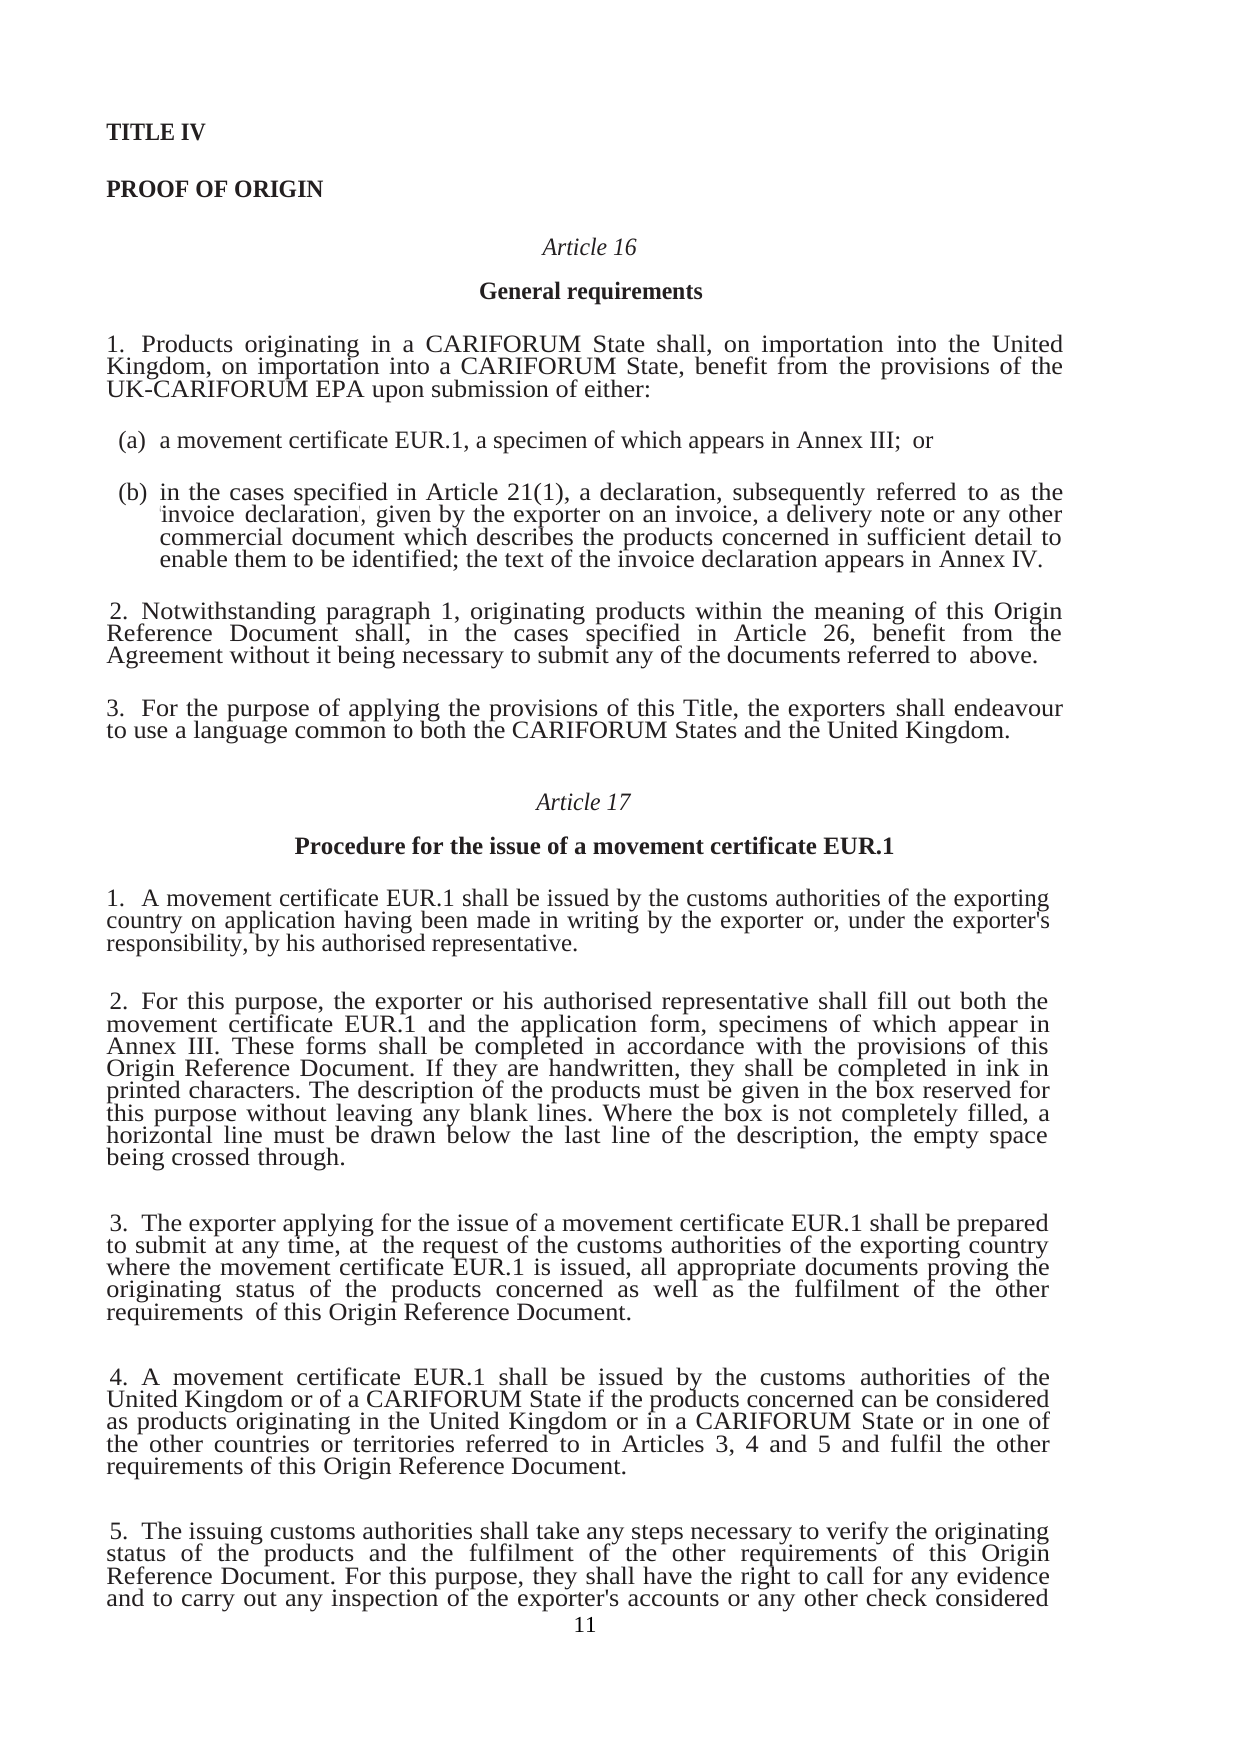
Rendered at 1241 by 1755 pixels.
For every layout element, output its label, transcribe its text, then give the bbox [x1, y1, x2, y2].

list Notwithstanding paragraph 1, originating products within the meaning of this Origin Reference Document shall, in the cases specified in Article 26, benefit from the Agreement without it being necessary to submit any of the documents referred to above. [106, 602, 1063, 668]
list A movement certificate EUR.1 shall be issued by the customs authorities of the exporting country on application having been made in writing by the exporter or, under the exporter's responsibility, by his authorised representative. [106, 889, 1050, 956]
list For this purpose, the exporter or his authorised representative shall fill out both the movement certificate EUR.1 and the application form, specimens of which appear in Annex III. These forms shall be completed in accordance with the provisions of this Origin Reference Document. If they are handwritten, they shall be completed in ink in printed characters. The description of the products must be given in the box reserved for this purpose without leaving any blank lines. Where the box is not completely filled, a horizontal line must be drawn below the last line of the description, the empty space being crossed through. [106, 992, 1050, 1170]
list The issuing customs authorities shall take any steps necessary to verify the originating status of the products and the fulfilment of the other requirements of this Origin Reference Document. For this purpose, they shall have the right to call for any evidence and to carry out any inspection of the exporter's accounts or any other check considered [106, 1522, 1050, 1611]
list For the purpose of applying the provisions of this Title, the exporters shall endeavour to use a language common to both the CARIFORUM States and the United Kingdom. [106, 698, 1063, 743]
list A movement certificate EUR.1 shall be issued by the customs authorities of the United Kingdom or of a CARIFORUM State if the products concerned can be considered as products originating in the United Kingdom or in a CARIFORUM State or in one of the other countries or territories referred to in Articles 3, 4 and 5 and fulfil the other requirements of this Origin Reference Document. [106, 1367, 1050, 1479]
list a movement certificate EUR.1, a specimen of which appears in Annex III; or [118, 430, 1063, 453]
list The exporter applying for the issue of a movement certificate EUR.1 shall be prepared to submit at any time, at the request of the customs authorities of the exporting country where the movement certificate EUR.1 is issued, all appropriate documents proving the originating status of the products concerned as well as the fulfilment of the other requirements of this Origin Reference Document. [106, 1213, 1050, 1324]
text General requirements [132, 276, 1050, 305]
list in the cases specified in Article 21(1), a declaration, subsequently referred to as the ‘invoice declaration’, given by the exporter on an invoice, a delivery note or any other commercial document which describes the products concerned in sufficient detail to enable them to be identified; the text of the invoice declaration appears in Annex IV. [118, 482, 1063, 572]
text Article 16 [132, 232, 1050, 261]
text Article 17 [114, 787, 1055, 816]
text PROOF OF ORIGIN [106, 174, 1050, 203]
text TITLE IV [106, 117, 1050, 145]
list Products originating in a CARIFORUM State shall, on importation into the United Kingdom, on importation into a CARIFORUM State, benefit from the provisions of the UK-CARIFORUM EPA upon submission of either: [106, 335, 1063, 402]
text Procedure for the issue of a movement certificate EUR.1 [126, 831, 1063, 860]
